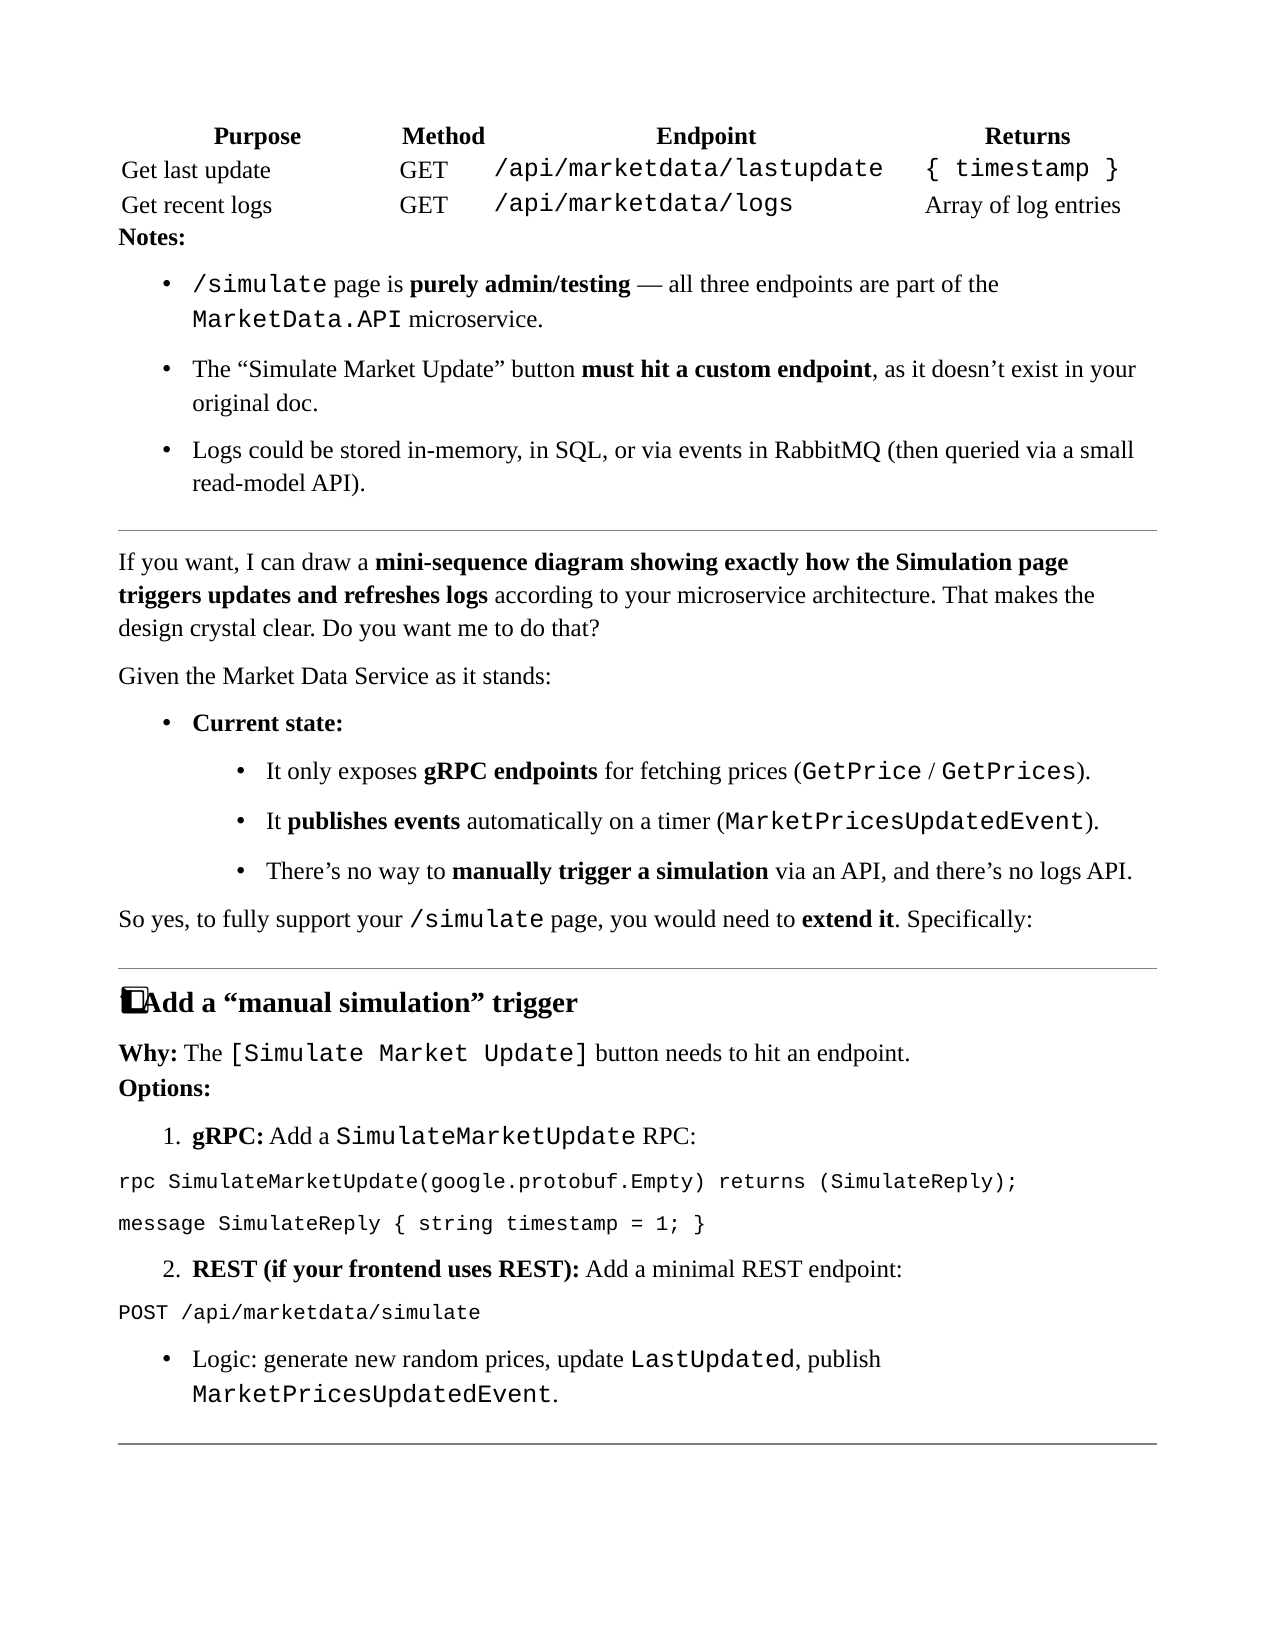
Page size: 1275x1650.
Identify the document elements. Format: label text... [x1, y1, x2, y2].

text message SimulateReply { string timestamp = 1; } [118, 1213, 1157, 1236]
list gRPC: Add a SimulateMarketUpdate RPC: [162, 1121, 1157, 1152]
list REST (if your frontend uses REST): Add a minimal REST endpoint: [162, 1254, 1157, 1283]
text So yes, to fully support your /simulate page, you would need to extend it. Specifically: [118, 904, 1157, 934]
table_cell { timestamp } [922, 153, 1133, 187]
table_cell GET [396, 153, 491, 187]
text Given the Market Data Service as it stands: [118, 661, 1157, 690]
text Why: The [Simulate Market Update] button needs to hit an endpoint. Options: [118, 1038, 1157, 1102]
table_header Returns [922, 118, 1133, 153]
table_cell Get recent logs [118, 187, 396, 222]
table_cell /api/marketdata/lastupdate [491, 153, 922, 187]
text If you want, I can draw a mini-sequence diagram showing exactly how the Simulation page triggers updates and refreshes logs according to your microservice architecture. That makes the design crystal clear. Do you want me to do that? [118, 547, 1157, 642]
table_header Endpoint [491, 118, 922, 153]
list The “Simulate Market Update” button must hit a custom endpoint, as it doesn’t exist in your original doc. [162, 354, 1157, 416]
list It only exposes gRPC endpoints for fetching prices (GetPrice / GetPrices). [236, 756, 1157, 787]
list Logic: generate new random prices, update LastUpdated, publish MarketPricesUpdatedEvent. [162, 1344, 1157, 1410]
text POST /api/marketdata/simulate [118, 1302, 1157, 1326]
table_cell Get last update [118, 153, 396, 187]
text Notes: [118, 222, 1157, 251]
text rpc SimulateMarketUpdate(google.protobuf.Empty) returns (SimulateReply); [118, 1171, 1157, 1195]
list There’s no way to manually trigger a simulation via an API, and there’s no logs API. [236, 856, 1157, 885]
table_cell GET [396, 187, 491, 222]
table_header Purpose [118, 118, 396, 153]
list Logs could be stored in-memory, in SQL, or via events in RabbitMQ (then queried via a small read-model API). [162, 435, 1157, 497]
list Current state: [162, 708, 1157, 737]
list It publishes events automatically on a timer (MarketPricesUpdatedEvent). [236, 806, 1157, 837]
table_cell /api/marketdata/logs [491, 187, 922, 222]
subtitle 1️⃣ Add a “manual simulation” trigger [118, 985, 1157, 1019]
table_header Method [396, 118, 491, 153]
list /simulate page is purely admin/testing — all three endpoints are part of the MarketData.API microservice. [162, 269, 1157, 335]
table_cell Array of log entries [922, 187, 1133, 222]
